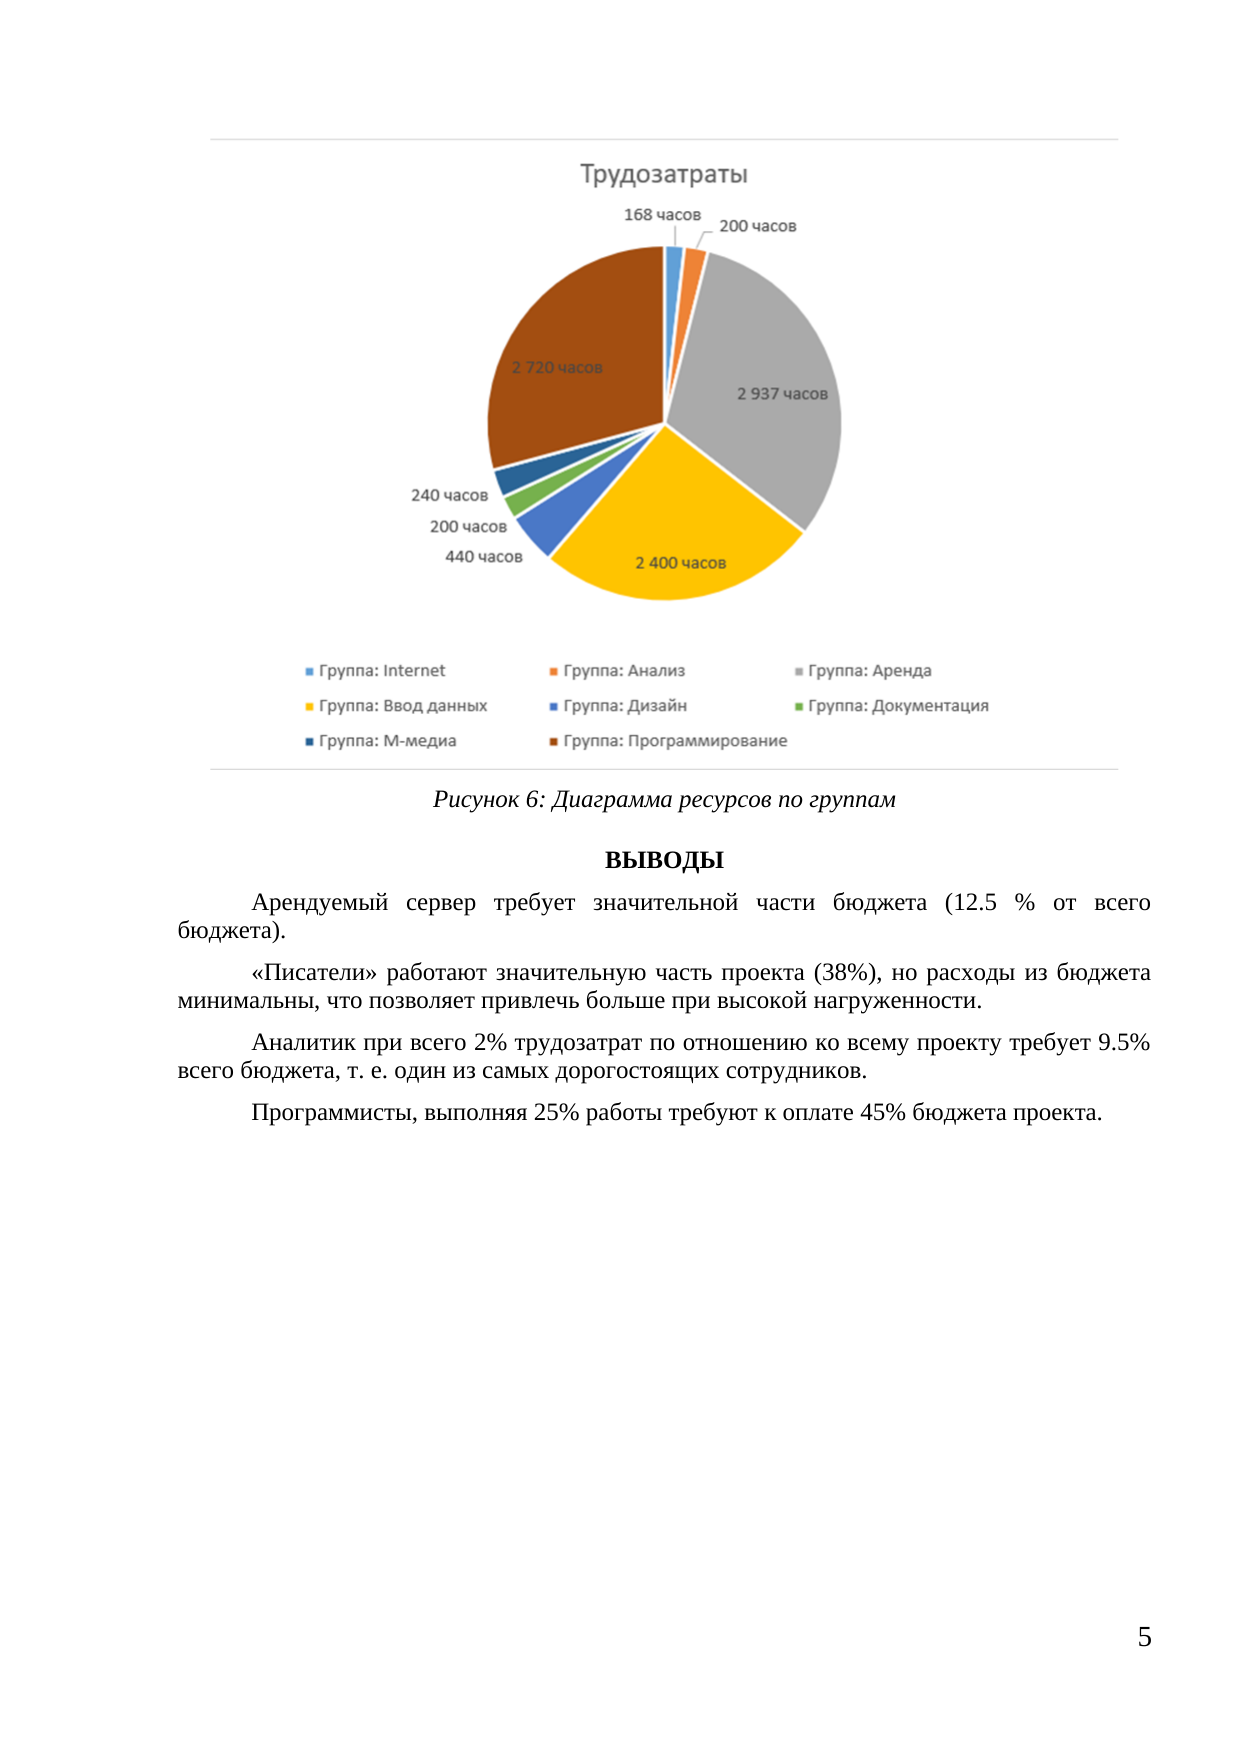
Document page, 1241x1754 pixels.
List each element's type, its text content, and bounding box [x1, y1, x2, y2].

text Программисты, выполняя 25% работы требуют к оплате 45% бюджета проекта. [177, 1097, 1152, 1126]
picture [210, 130, 1119, 770]
text Аналитик при всего 2% трудозатрат по отношению ко всему проекту требует 9.5% всего бюджета, т. е. один из самых дорогостоящих сотрудников. [177, 1027, 1152, 1084]
text Арендуемый сервер требует значительной части бюджета (12.5 % от всего бюджета). [177, 887, 1152, 944]
text «Писатели» работают значительную часть проекта (38%), но расходы из бюджета минимальны, что позволяет привлечь больше при высокой нагруженности. [177, 957, 1152, 1014]
text ВЫВОДЫ [177, 242, 1152, 874]
text Рисунок 6: Диаграмма ресурсов по группам [210, 770, 1118, 813]
